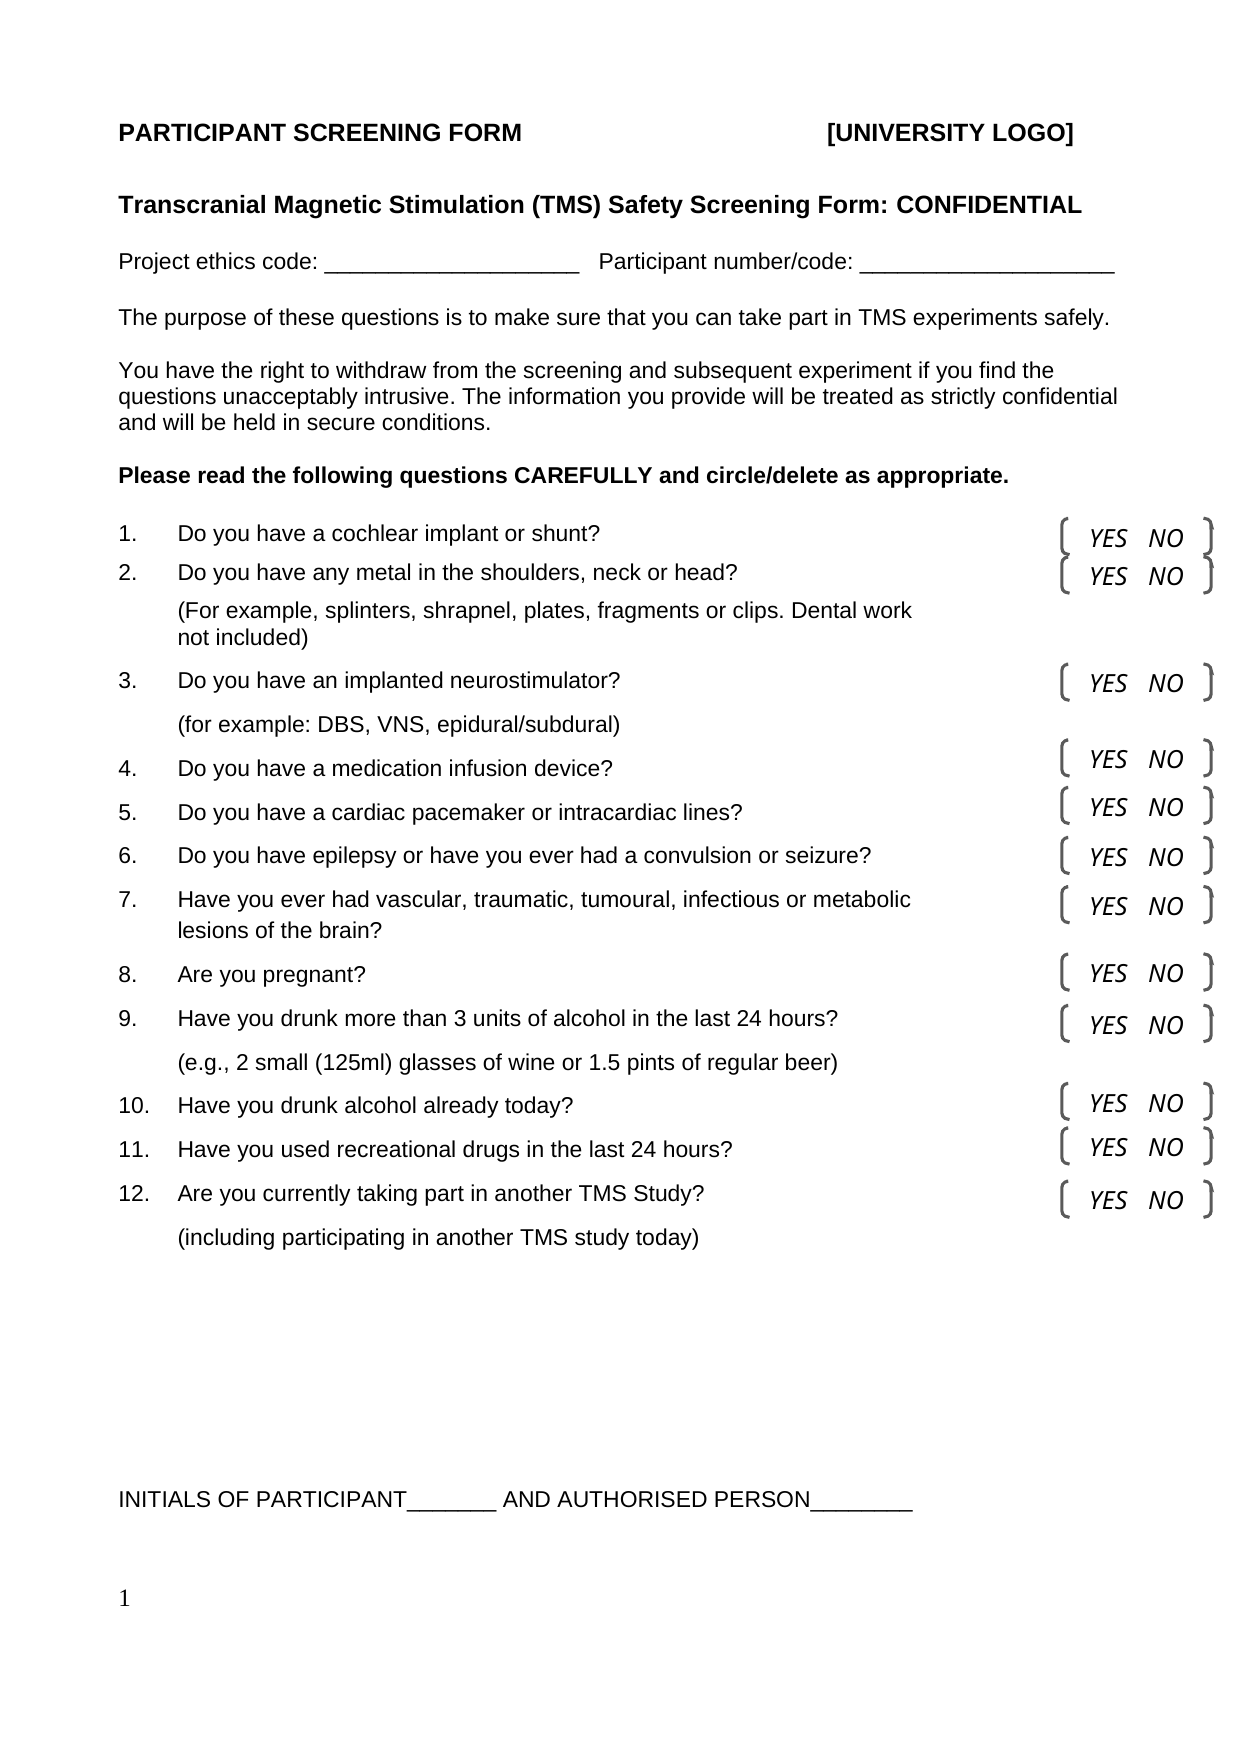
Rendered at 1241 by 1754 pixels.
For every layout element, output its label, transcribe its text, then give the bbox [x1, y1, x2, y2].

text PARTICIPANT SCREENING FORM [UNIVERSITY LOGO] [74, 118, 1122, 147]
list Do you have epilepsy or have you ever had a convulsion or seizure? [118, 837, 918, 869]
list Do you have a cardiac pacemaker or intracardiac lines? [118, 794, 918, 825]
list Do you have a medication infusion device? [118, 750, 918, 781]
text Transcranial Magnetic Stimulation (TMS) Safety Screening Form: CONFIDENTIAL [118, 190, 1122, 219]
text (e.g., 2 small (125ml) glasses of wine or 1.5 pints of regular beer) [118, 1044, 918, 1075]
list Do you have a cochlear implant or shunt? [118, 515, 918, 546]
list Are you pregnant? [118, 956, 918, 987]
list Do you have an implanted neurostimulator? [118, 662, 918, 694]
text (for example: DBS, VNS, epidural/subdural) [118, 706, 918, 737]
text The purpose of these questions is to make sure that you can take part in TMS experiments safely. [118, 304, 1122, 330]
list Do you have any metal in the shoulders, neck or head? [118, 558, 918, 585]
text INITIALS OF PARTICIPANT_______ AND AUTHORISED PERSON________ [118, 1481, 918, 1512]
list Have you drunk alcohol already today? [118, 1087, 918, 1119]
list Have you drunk more than 3 units of alcohol in the last 24 hours? [118, 1000, 918, 1031]
text You have the right to withdraw from the screening and subsequent experiment if you find the questions unacceptably intrusive. The information you provide will be treated as strictly confidential and will be held in secure conditions. [118, 357, 1122, 436]
text (including participating in another TMS study today) [118, 1219, 918, 1250]
list Have you ever had vascular, traumatic, tumoural, infectious or metabolic lesions of the brain? [118, 881, 918, 944]
list Are you currently taking part in another TMS Study? [118, 1175, 918, 1206]
text Project ethics code: ____________________ Participant number/code: ____________________ [118, 248, 1122, 275]
text Please read the following questions CAREFULLY and circle/delete as appropriate. [118, 462, 1122, 488]
text (For example, splinters, shrapnel, plates, fragments or clips. Dental work not included) [118, 597, 918, 650]
list Have you used recreational drugs in the last 24 hours? [118, 1131, 918, 1162]
